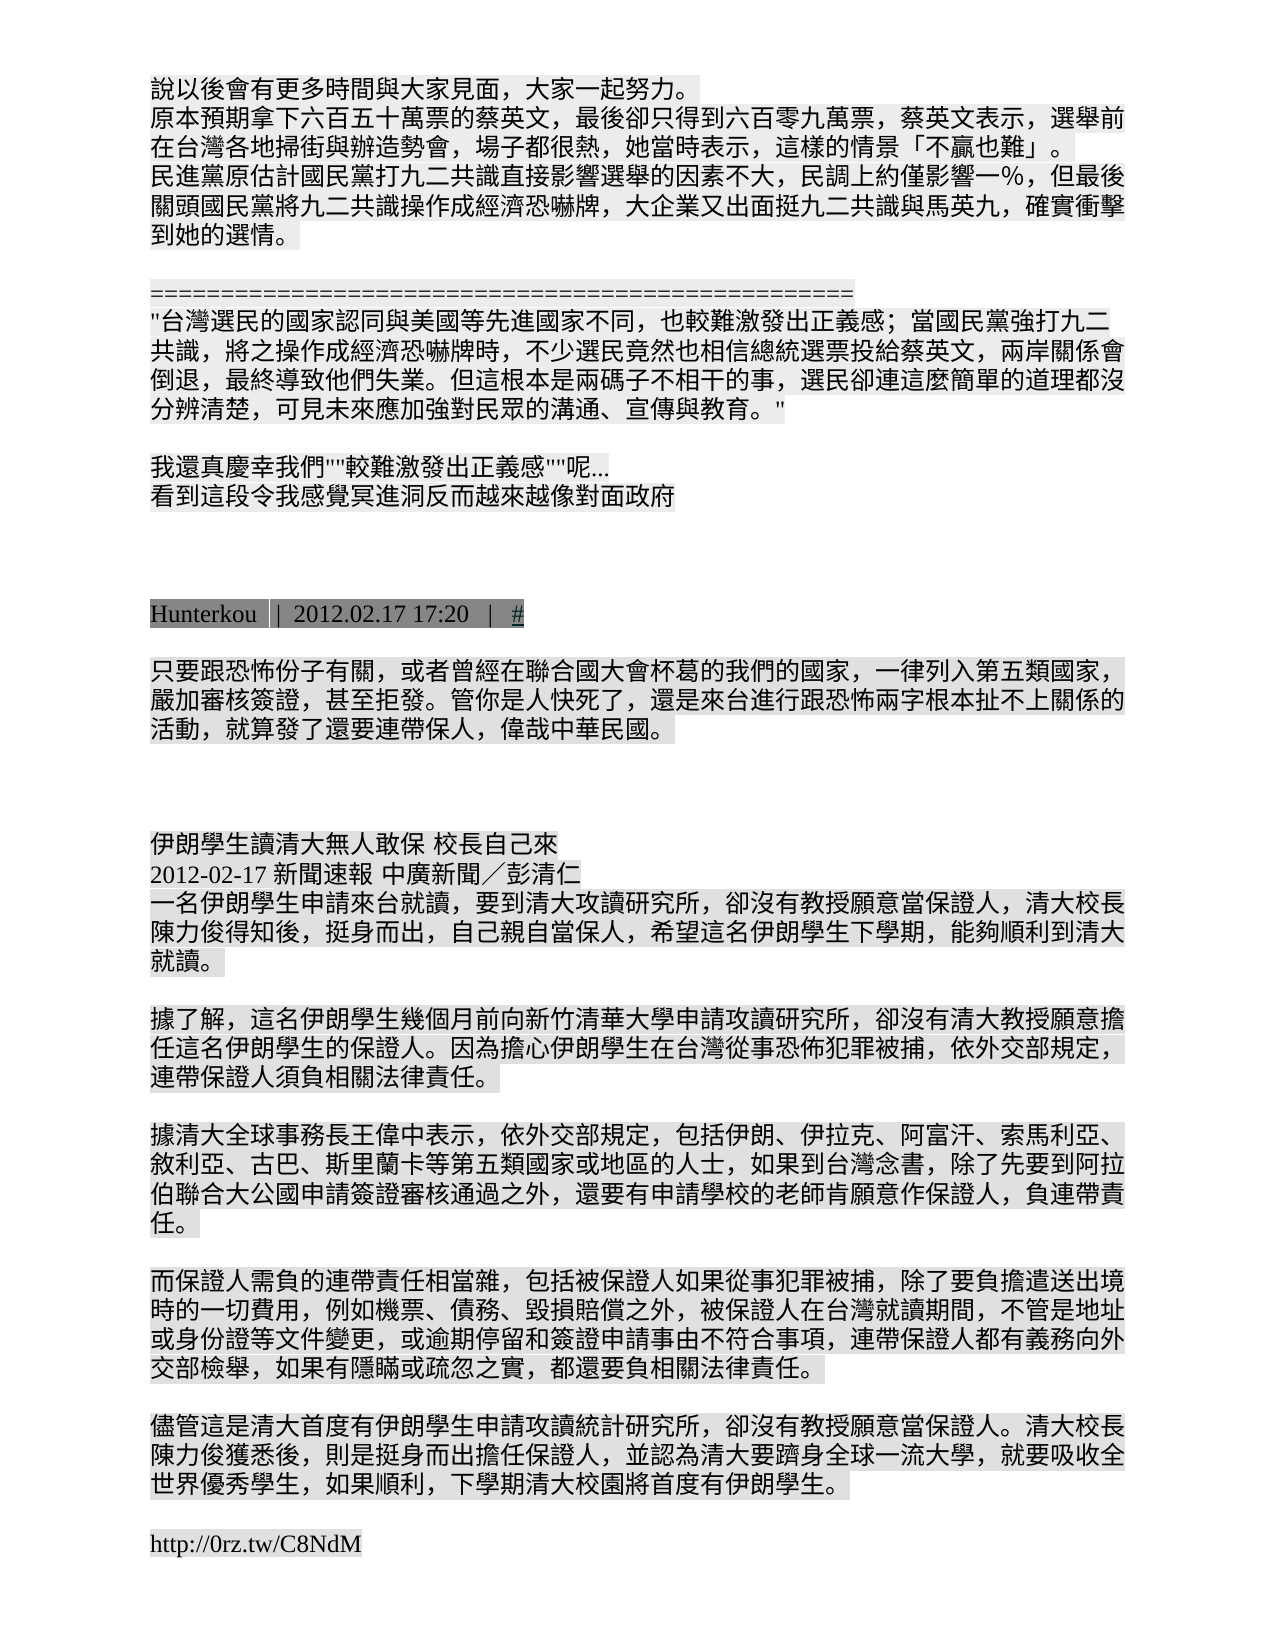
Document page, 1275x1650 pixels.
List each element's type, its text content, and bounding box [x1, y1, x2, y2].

text 只要跟恐怖份子有關，或者曾經在聯合國大會杯葛的我們的國家，一律列入第五類國家，嚴加審核簽證，甚至拒發。管你是人快死了，還是來台進行跟恐怖兩字根本扯不上關係的活動，就算發了還要連帶保人，偉哉中華民國。 伊朗學生讀清大無人敢保 校長自己來 2012-02-17 新聞速報 中廣新聞／彭清仁 一名伊朗學生申請來台就讀，要到清大攻讀研究所，卻沒有教授願意當保證人，清大校長陳力俊得知後，挺身而出，自己親自當保人，希望這名伊朗學生下學期，能夠順利到清大就讀。 據了解，這名伊朗學生幾個月前向新竹清華大學申請攻讀研究所，卻沒有清大教授願意擔任這名伊朗學生的保證人。因為擔心伊朗學生在台灣從事恐佈犯罪被捕，依外交部規定，連帶保證人須負相關法律責任。 據清大全球事務長王偉中表示，依外交部規定，包括伊朗、伊拉克、阿富汗、索馬利亞、敘利亞、古巴、斯里蘭卡等第五類國家或地區的人士，如果到台灣念書，除了先要到阿拉伯聯合大公國申請簽證審核通過之外，還要有申請學校的老師肯願意作保證人，負連帶責任。 而保證人需負的連帶責任相當雜，包括被保證人如果從事犯罪被捕，除了要負擔遣送出境時的一切費用，例如機票、債務、毀損賠償之外，被保證人在台灣就讀期間，不管是地址或身份證等文件變更，或逾期停留和簽證申請事由不符合事項，連帶保證人都有義務向外交部檢舉，如果有隱瞞或疏忽之實，都還要負相關法律責任。 儘管這是清大首度有伊朗學生申請攻讀統計研究所，卻沒有教授願意當保證人。清大校長陳力俊獲悉後，則是挺身而出擔任保證人，並認為清大要躋身全球一流大學，就要吸收全世界優秀學生，如果順利，下學期清大校園將首度有伊朗學生。 http://0rz.tw/C8NdM 突破簽證難關／巴基斯坦人 來台換肝 巴基斯坦人Khawaja（右二）在高雄長庚院長陳肇隆（右三）手中，重獲新生，妻子（左二）、兒子（左三）及外甥感恩心情全寫在臉上。（記者方志賢攝） 高雄長庚醫院院長陳肇隆（右二）帶領的肝臟移植團隊，活體肝臟移植存活率全球最高。（圖：高雄長庚提供） 高雄長庚協助 完成移植手術 〔記者方志賢、蘇永耀／綜合報導〕外國人要來台就醫，須先取得我方簽證，如果是來自「不友好國家」，漫長的行政程序對有緊急醫療需求者簡直是折磨！高雄長庚肝臟移植團隊日前在外交部簽證組專人協助下，及時為巴基斯坦人Khawaja完成肝臟移植手術。 另一巴人申請簽證被拒 病故 Khawaja很幸運。因為去年九月底，同樣有一名巴基斯坦的病人向高雄長庚尋求援助，希望來台換肝，但遭台灣駐沙烏地阿拉伯代表處以巴基斯坦是政治不友好、且高度移民風險國家，拒絕受理簽證申請。高雄長庚透過管道向總統府及外交部求助，政府基於人道立場，同意准予簽證，但該患者已因病重身亡！ 一般而言，領務單位會根據他國與台灣友好程度或該國的國際形象等因素，綜合分為五類核發簽證的國家。巴基斯坦和台灣沒有外交關係，在國際事務以及經濟發展上仰賴中國甚多，屢在聯合國大會對台灣問題採強硬反對立場，被列為我核發簽證的第五類國家；外交部發言人葉非比坦言，通常這類國家的簽證要核發下來，「已有相當困難」。 四十六歲的Khawaja是個商人，二○○四年被診斷出罹患Ｃ型肝炎合併肝硬化，前後因食道靜脈瘤破裂大量吐血五次，醫師診斷必須肝臟移植才能活命。Khawaja先到新加坡就醫，當地醫師束手無策，建議他向高雄長庚求助。 去年十一月十二日，Khawaja來信表達想到高雄長庚接受肝臟移植的意願。外交部簽證組一改上次的延遲，由專人協助，約二十天後，Khawaja取得簽證，一月十四日從新加坡搭機來台。 Khawaja抵台後，安排入院評估，決定由兒子捐肝，結果在預定手術前三天，患者突發第六次食道靜脈瘤大量吐血，導致休克，緊急插管、輸血五千西西及內視鏡食道靜脈瘤結紮止血，病情稍穩定。為避免再有意外，提前在一月二十九日由高雄長庚肝臟移植團隊經十小時手術，完成活體肝臟移植，這也是高雄長庚首次為來自 「不友好國家」的患者換肝。 Khawaja的妻子說，巴基斯坦有很多肝硬化、肝癌患者求助無門，台灣政府若能在簽證上更多彈性，會有更多患者受惠。 [150, 628, 1125, 1557]
text 說以後會有更多時間與大家見面，大家一起努力。 原本預期拿下六百五十萬票的蔡英文，最後卻只得到六百零九萬票，蔡英文表示，選舉前在台灣各地掃街與辦造勢會，場子都很熱，她當時表示，這樣的情景「不贏也難」。 民進黨原估計國民黨打九二共識直接影響選舉的因素不大，民調上約僅影響一％，但最後關頭國民黨將九二共識操作成經濟恐嚇牌，大企業又出面挺九二共識與馬英九，確實衝擊到她的選情。 ================================================== "台灣選民的國家認同與美國等先進國家不同，也較難激發出正義感；當國民黨強打九二共識，將之操作成經濟恐嚇牌時，不少選民竟然也相信總統選票投給蔡英文，兩岸關係會倒退，最終導致他們失業。但這根本是兩碼子不相干的事，選民卻連這麼簡單的道理都沒分辨清楚，可見未來應加強對民眾的溝通、宣傳與教育。" 我還真慶幸我們""較難激發出正義感""呢... 看到這段令我感覺冥進洞反而越來越像對面政府 [150, 75, 1125, 574]
text Hunterkou | 2012.02.17 17:20 | # [150, 599, 1125, 628]
